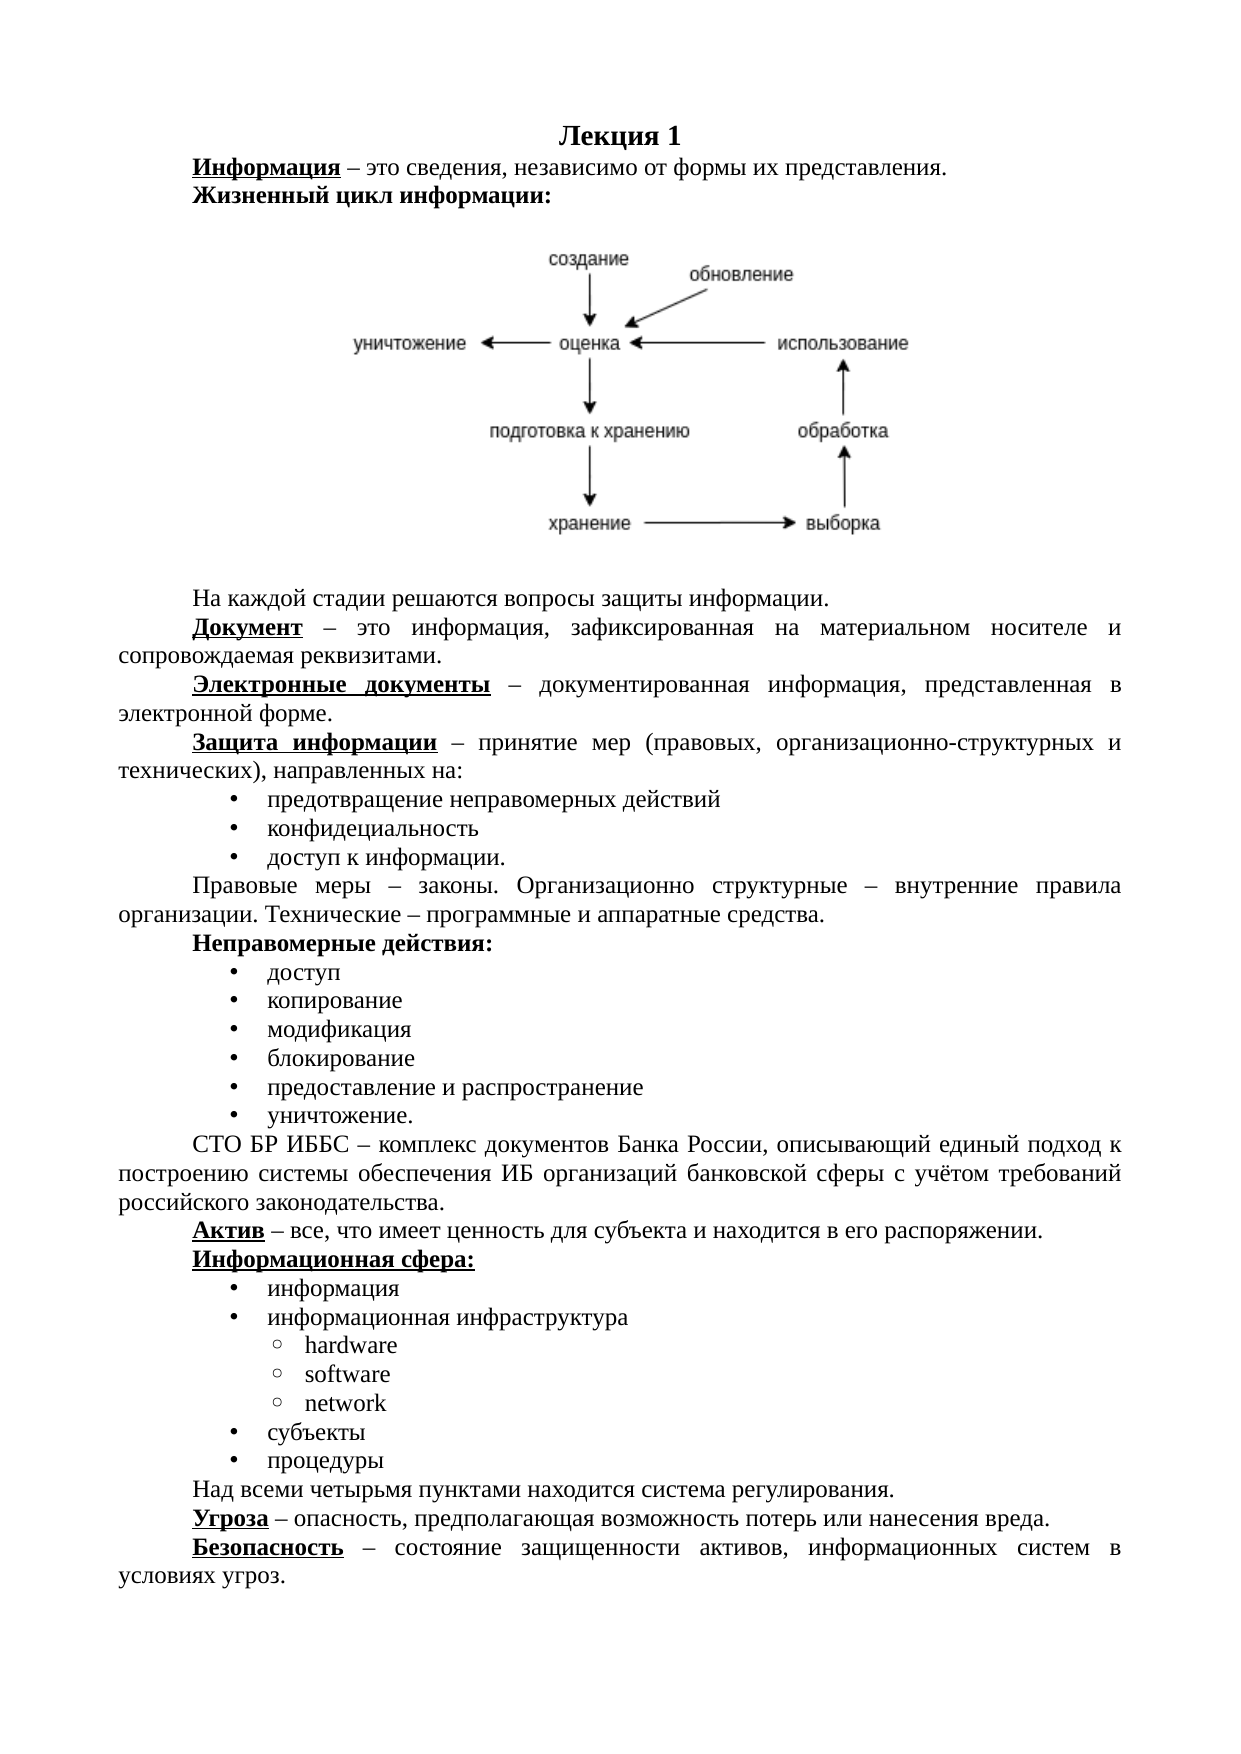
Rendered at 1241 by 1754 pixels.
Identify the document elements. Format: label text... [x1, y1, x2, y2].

list доступ к информации. [229, 842, 1122, 870]
list уничтожение. [229, 1100, 1122, 1129]
list модификация [229, 1014, 1122, 1043]
list процедуры [229, 1445, 1122, 1474]
text Электронные документы – документированная информация, представленная в электронной форме. [118, 669, 1122, 727]
list доступ [229, 957, 1122, 985]
text Над всеми четырьмя пунктами находится система регулирования. [118, 1474, 1122, 1503]
text Правовые меры – законы. Организационно структурные – внутренние правила организации. Технические – программные и аппаратные средства. [118, 870, 1122, 928]
list software [267, 1359, 1122, 1388]
text СТО БР ИББС – комплекс документов Банка России, описывающий единый подход к построению системы обеспечения ИБ организаций банковской сферы с учётом требований российского законодательства. [118, 1129, 1122, 1215]
list конфидециальность [229, 813, 1122, 842]
list предоставление и распространение [229, 1072, 1122, 1100]
text Информационная сфера: [118, 1244, 1122, 1273]
text Документ – это информация, зафиксированная на материальном носителе и сопровождаемая реквизитами. [118, 612, 1122, 669]
text Угроза – опасность, предполагающая возможность потерь или нанесения вреда. [118, 1503, 1122, 1532]
list информация [229, 1273, 1122, 1302]
picture [339, 242, 924, 541]
list предотвращение неправомерных действий [229, 784, 1122, 813]
list network [267, 1388, 1122, 1417]
text Актив – все, что имеет ценность для субъекта и находится в его распоряжении. [118, 1215, 1122, 1244]
text Защита информации – принятие мер (правовых, организационно-структурных и технических), направленных на: [118, 727, 1122, 784]
text Лекция 1 [118, 118, 1122, 152]
list информационная инфраструктура [229, 1302, 1122, 1330]
list субъекты [229, 1417, 1122, 1445]
text Жизненный цикл информации: [118, 180, 1122, 209]
list копирование [229, 985, 1122, 1014]
list блокирование [229, 1043, 1122, 1072]
text Информация – это сведения, независимо от формы их представления. [118, 152, 1122, 180]
text Безопасность – состояние защищенности активов, информационных систем в условиях угроз. [118, 1532, 1122, 1589]
list hardware [267, 1330, 1122, 1359]
text Неправомерные действия: [118, 928, 1122, 957]
text На каждой стадии решаются вопросы защиты информации. [118, 583, 1122, 612]
